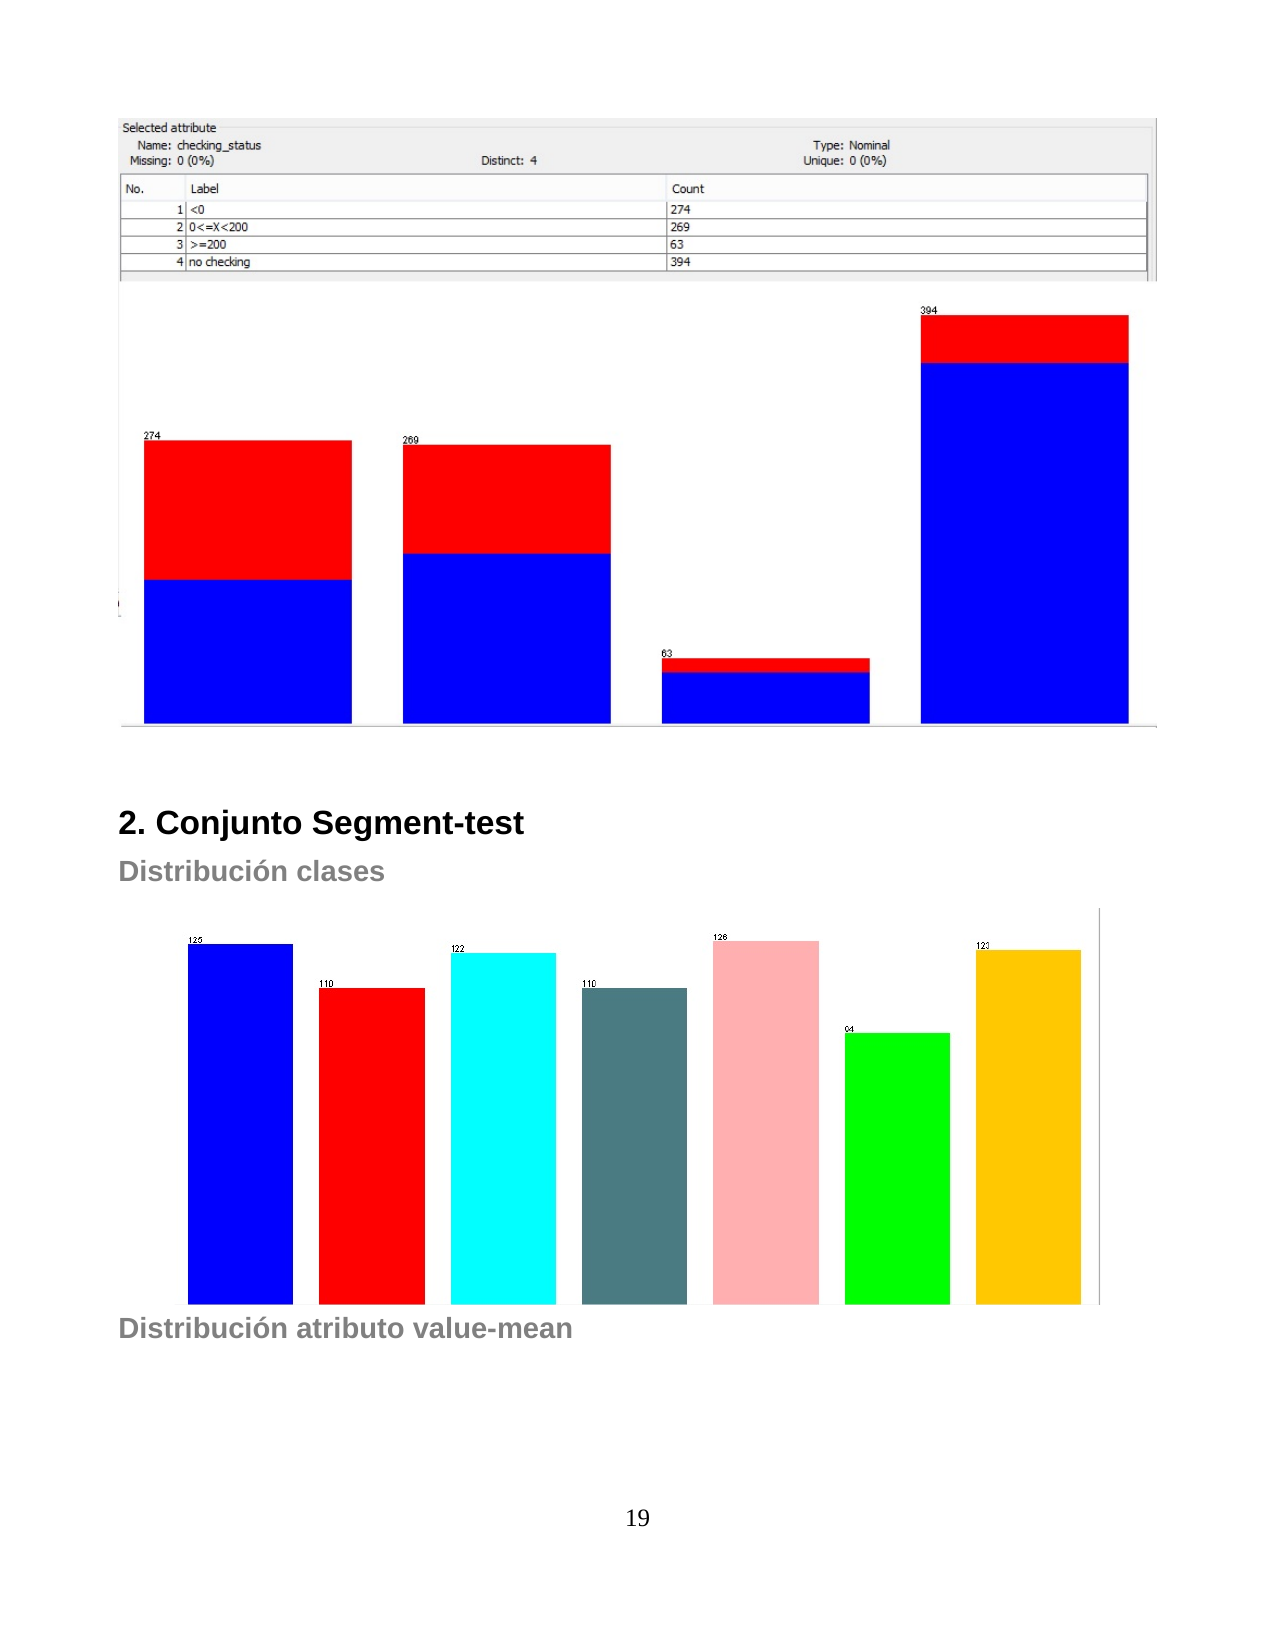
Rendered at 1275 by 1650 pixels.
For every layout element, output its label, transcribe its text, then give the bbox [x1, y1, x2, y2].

picture [118, 118, 1157, 728]
text Distribución atributo value-mean [118, 1060, 1157, 1344]
picture [174, 908, 1101, 1305]
subtitle 2. Conjunto Segment-test [118, 803, 1157, 841]
text Distribución clases [118, 854, 1157, 887]
